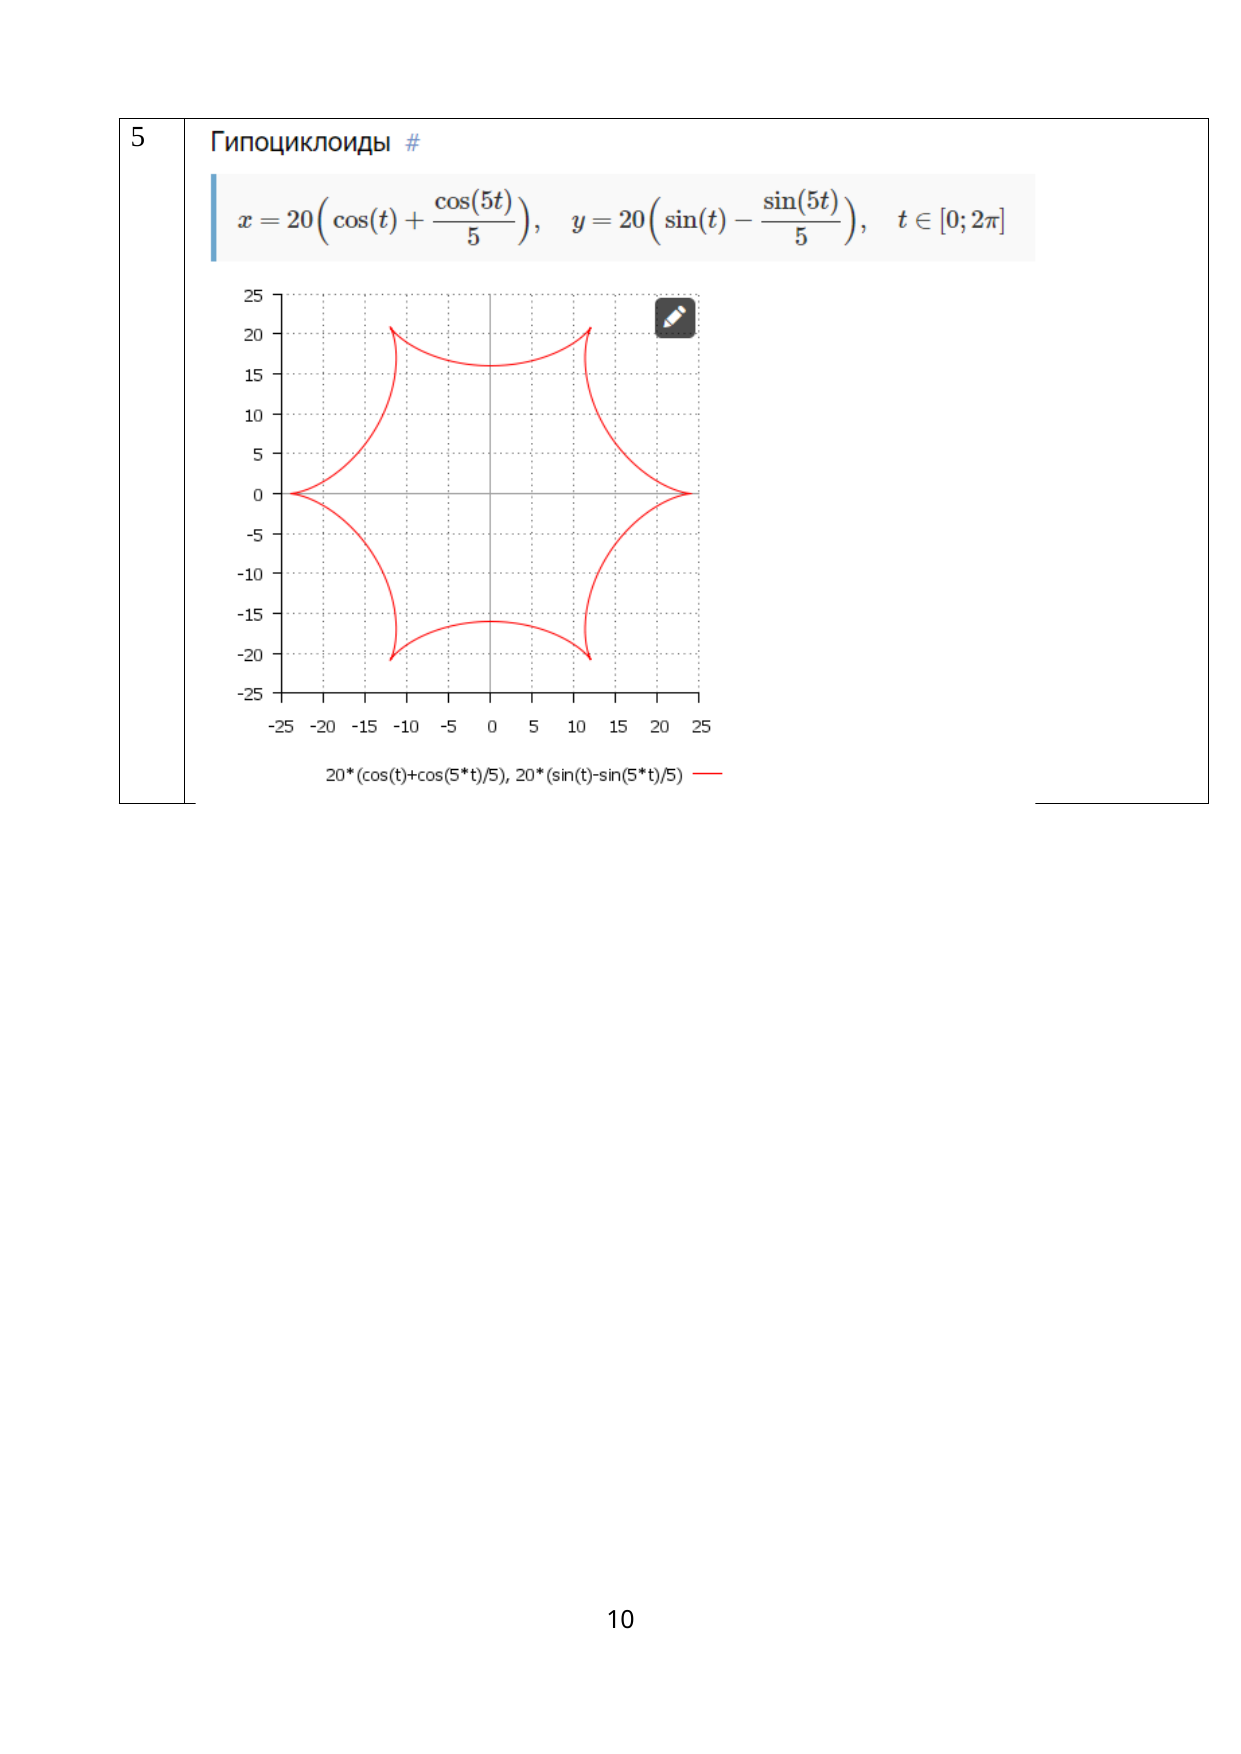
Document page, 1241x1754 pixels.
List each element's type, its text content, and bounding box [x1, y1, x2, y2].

picture [195, 119, 1036, 804]
table_cell [1036, 119, 1208, 803]
table_cell 5 [120, 119, 184, 803]
table_cell [185, 119, 195, 803]
